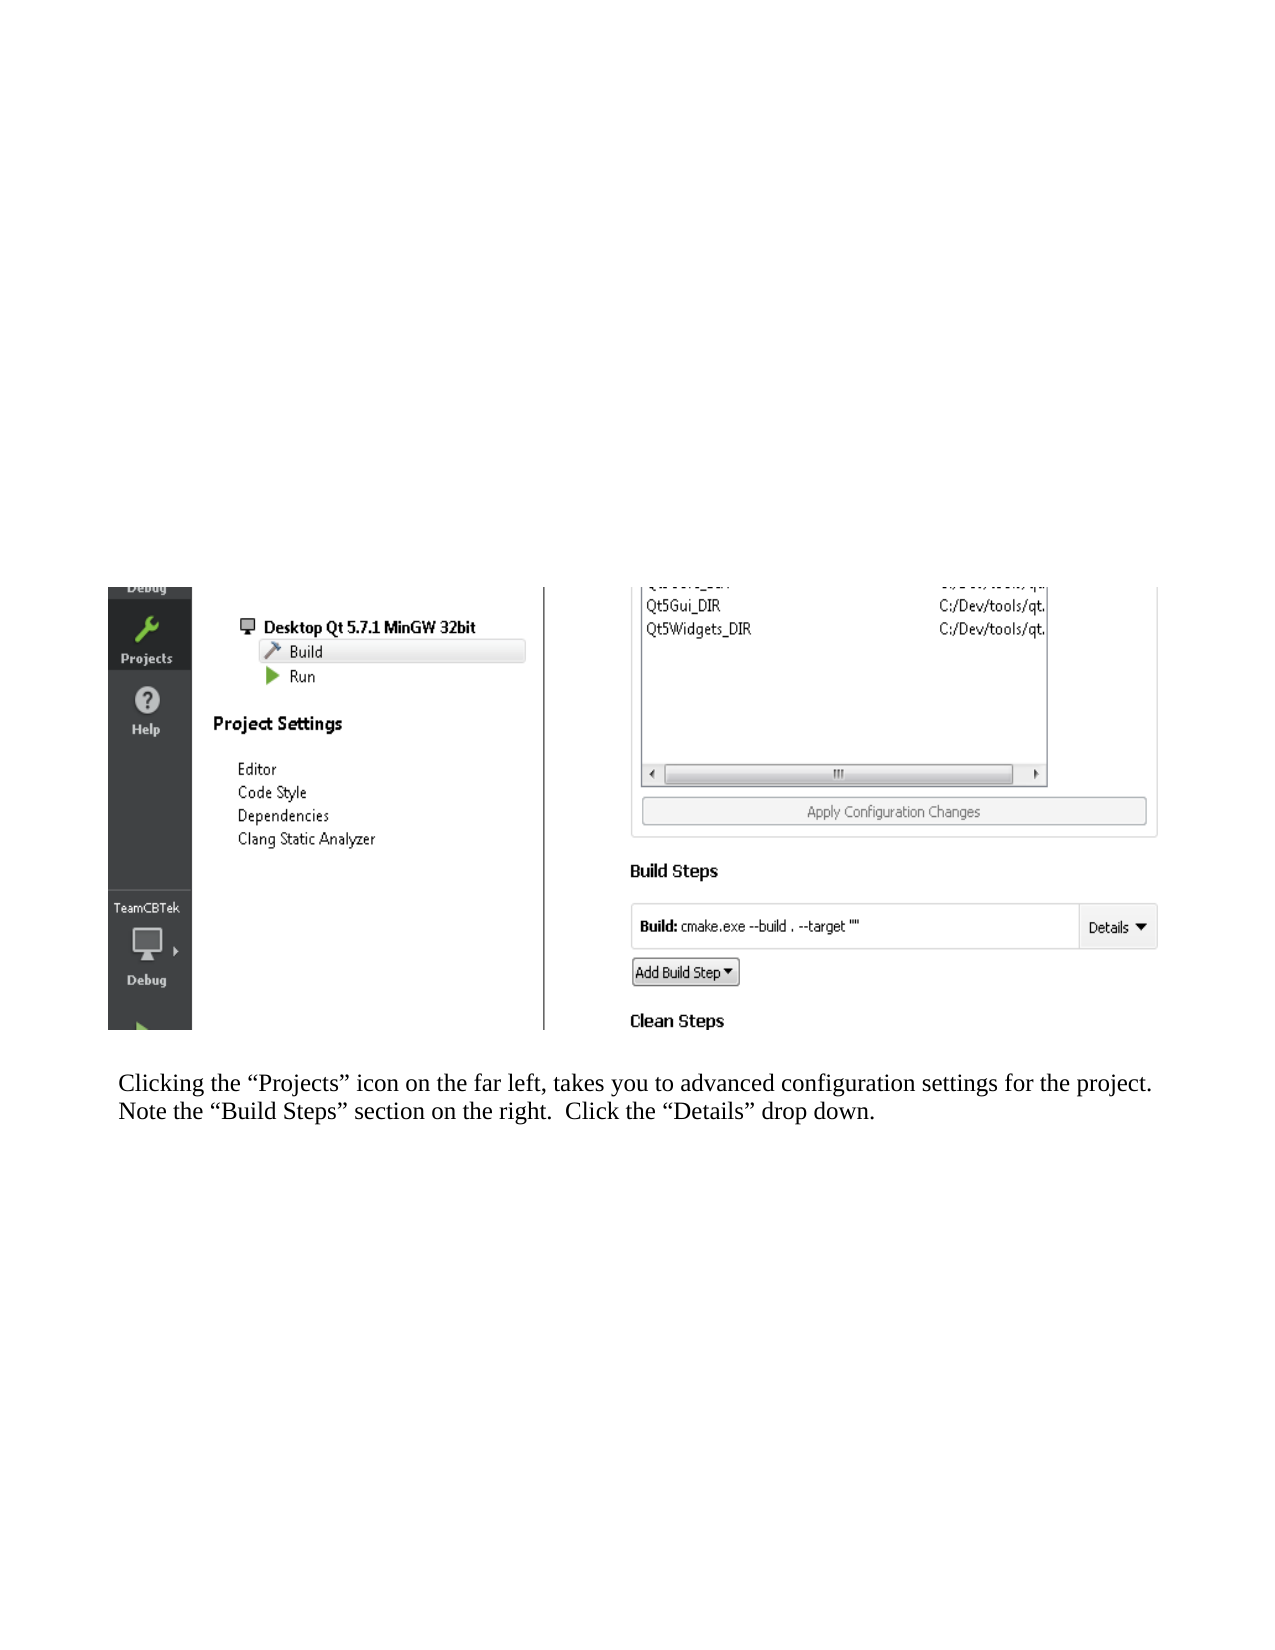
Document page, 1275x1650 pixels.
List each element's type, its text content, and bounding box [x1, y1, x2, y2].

picture [108, 587, 1179, 1030]
text Clicking the “Projects” icon on the far left, takes you to advanced configuration settings for the project. Note the “Build Steps” section on the right. Click the “Details” drop down. [118, 1068, 1157, 1125]
